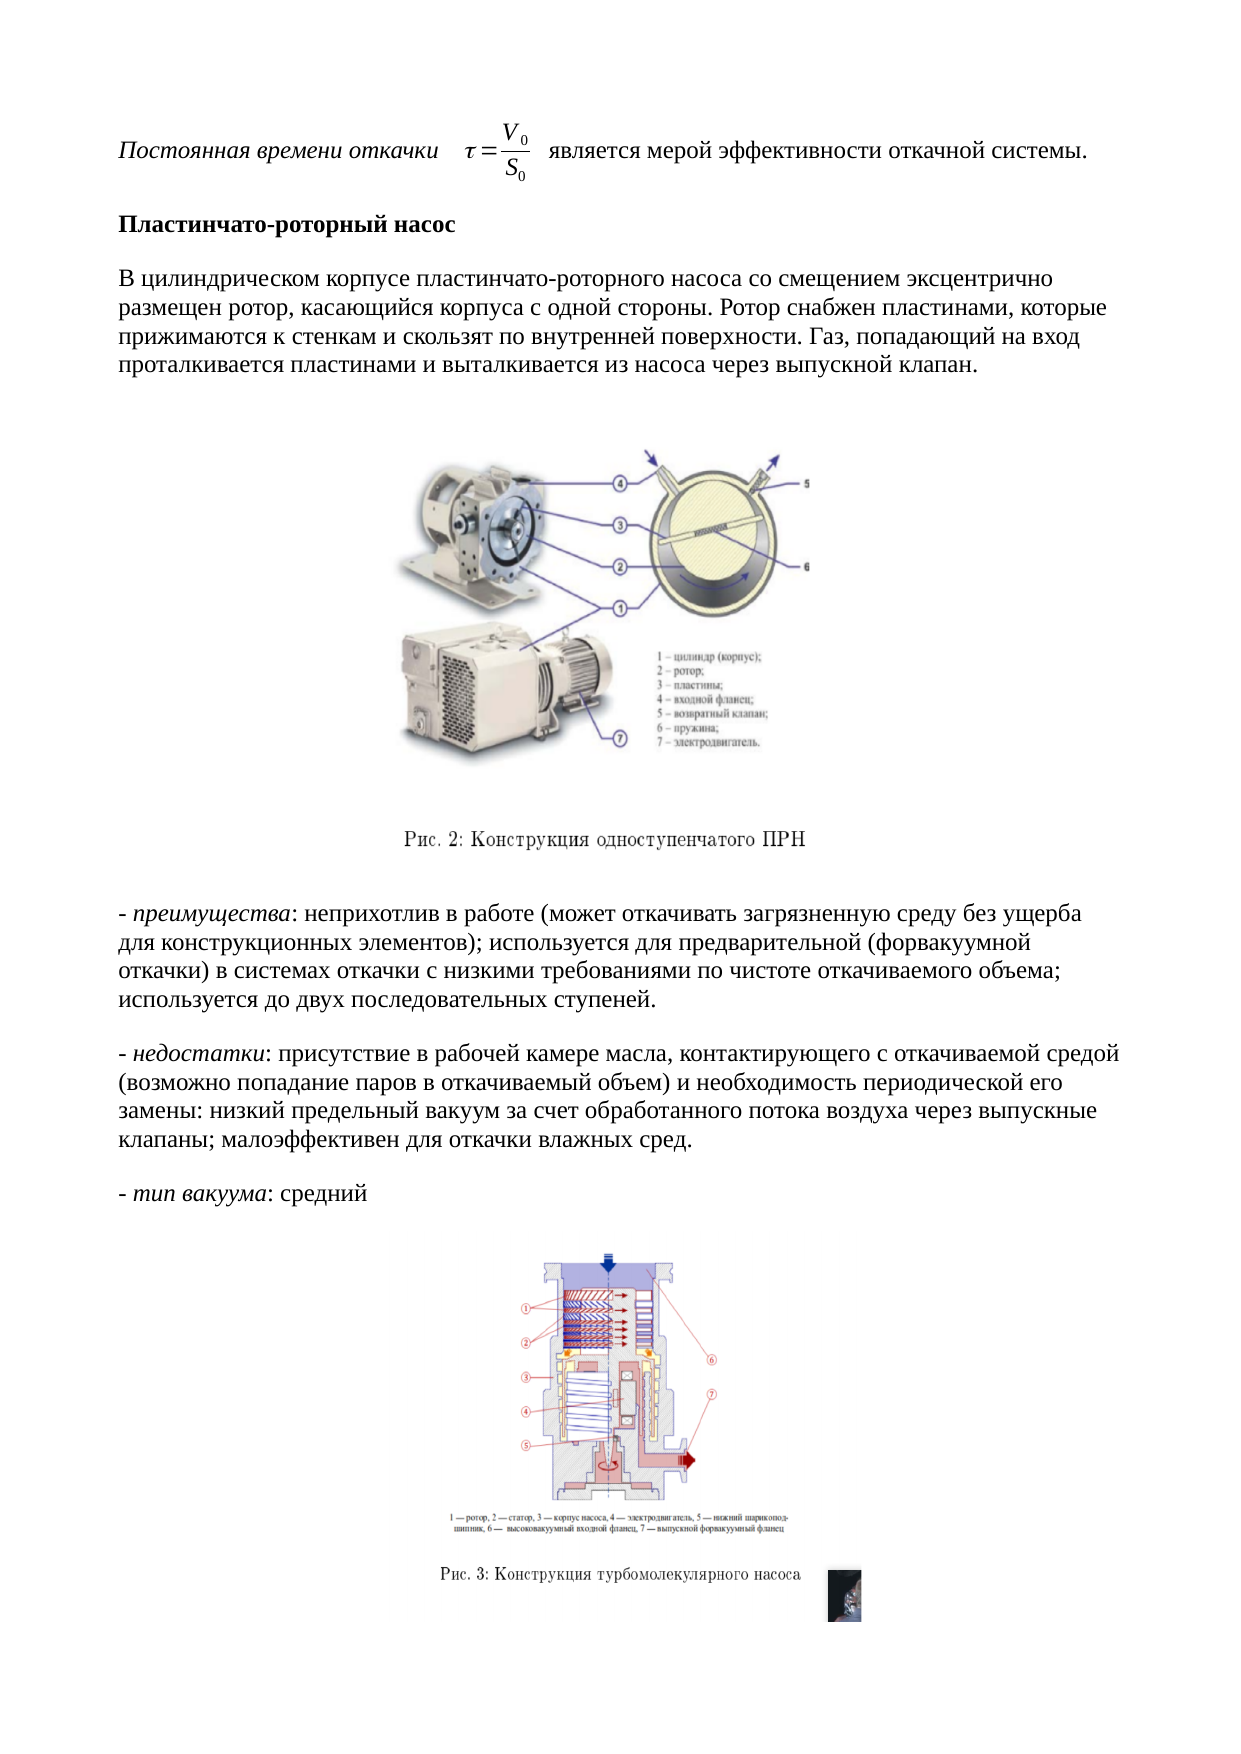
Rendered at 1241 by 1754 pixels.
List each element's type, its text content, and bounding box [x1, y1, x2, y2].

text Постоянная времени откачки является мерой эффективности откачной системы. [118, 118, 1122, 184]
text Пластинчато-роторный насос [118, 209, 1122, 238]
picture [379, 1231, 862, 1622]
text - преимущества: неприхотлив в работе (может откачивать загрязненную среду без ущерба для конструкционных элементов); используется для предварительной (форвакуумной откачки) в системах откачки с низкими требованиями по чистоте откачиваемого объема; используется до двух последовательных ступеней. [118, 898, 1122, 1013]
text - недостатки: присутствие в рабочей камере масла, контактирующего с откачиваемой средой (возможно попадание паров в откачиваемый объем) и необходимость периодической его замены: низкий предельный вакуум за счет обработанного потока воздуха через выпускные клапаны; малоэффективен для откачки влажных сред. [118, 1038, 1122, 1153]
text В цилиндрическом корпусе пластинчато-роторного насоса со смещением эксцентрично размещен ротор, касающийся корпуса с одной стороны. Ротор снабжен пластинами, которые прижимаются к стенкам и скользят по внутренней поверхности. Газ, попадающий на вход проталкивается пластинами и выталкивается из насоса через выпускной клапан. [118, 263, 1122, 378]
text - тип вакуума: средний [118, 1178, 1122, 1207]
picture [342, 403, 833, 874]
